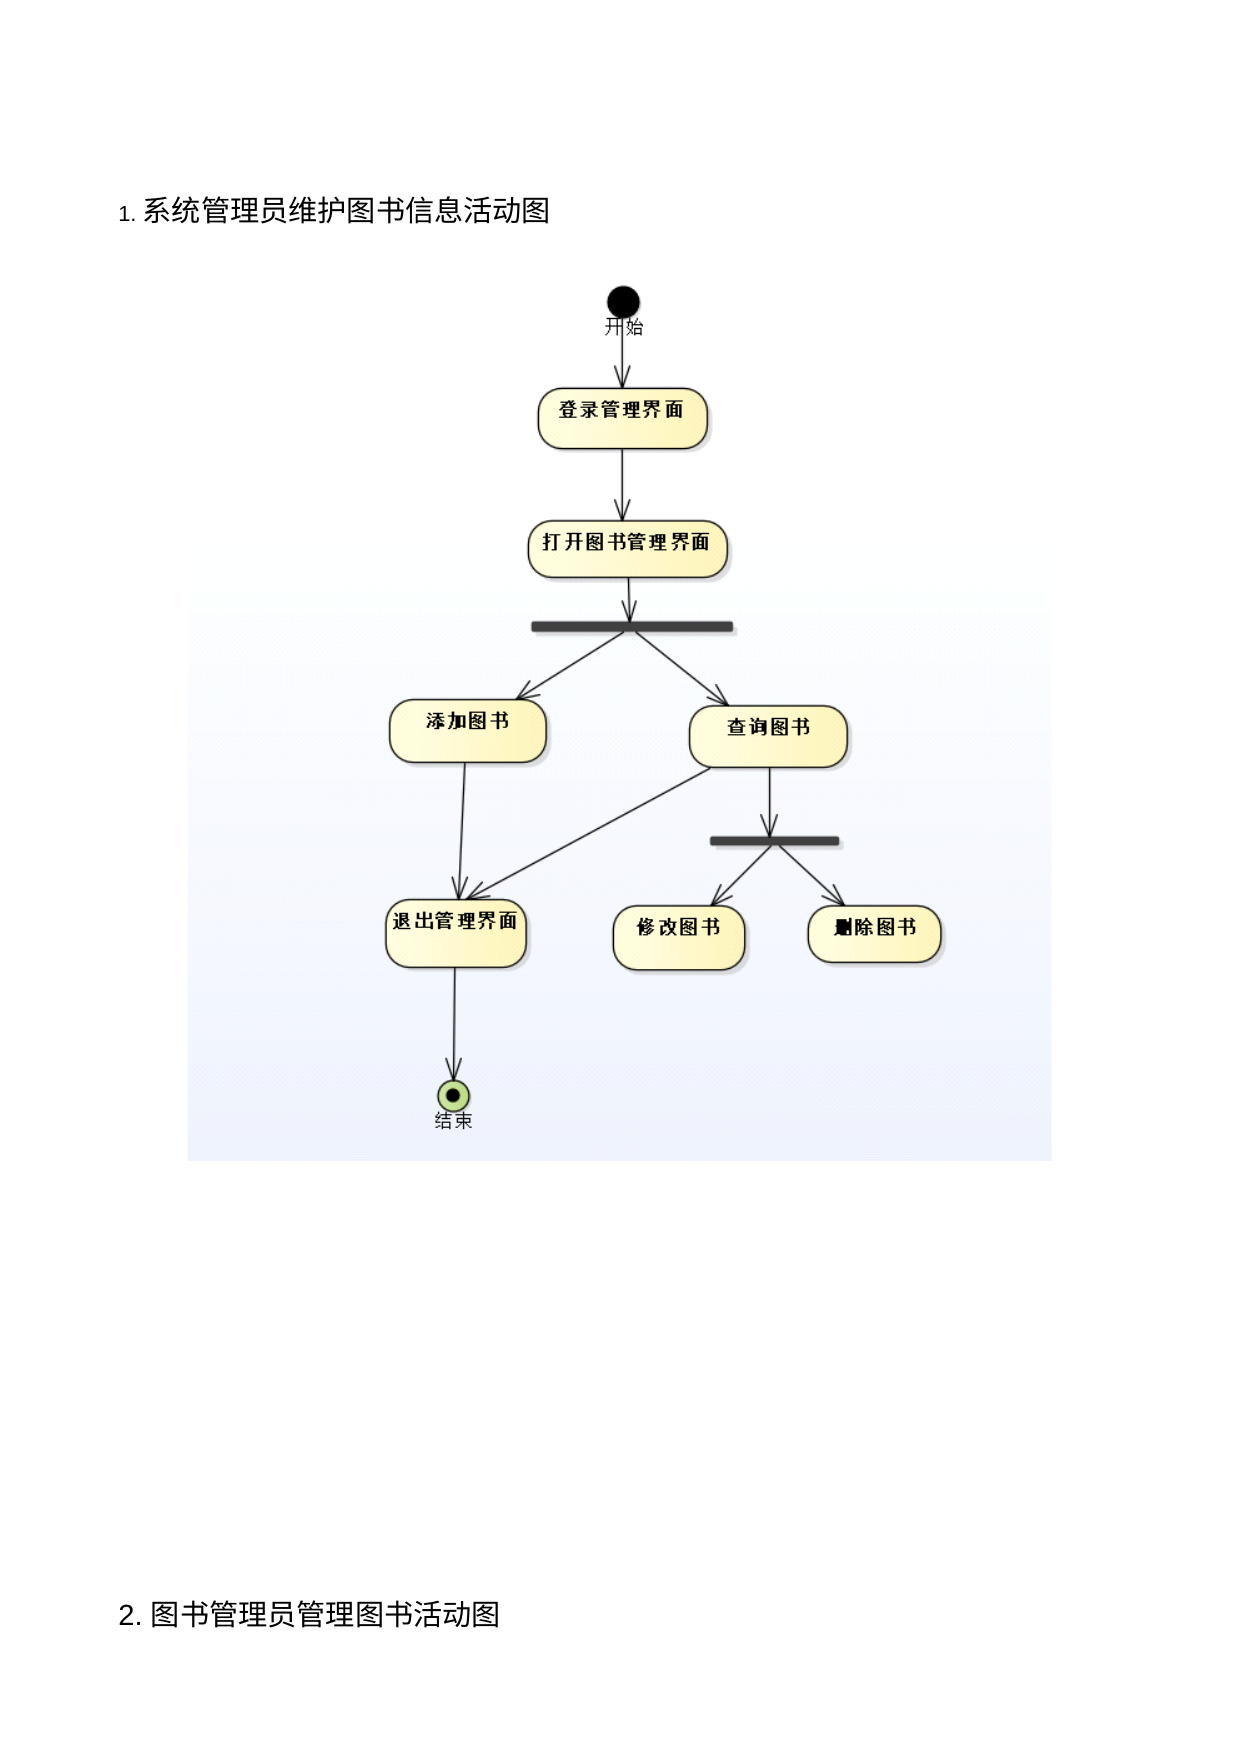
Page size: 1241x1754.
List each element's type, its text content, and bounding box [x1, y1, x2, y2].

subtitle 系统管理员维护图书信息活动图 [118, 188, 1122, 230]
subtitle 图书管理员管理图书活动图 [118, 1592, 1122, 1634]
